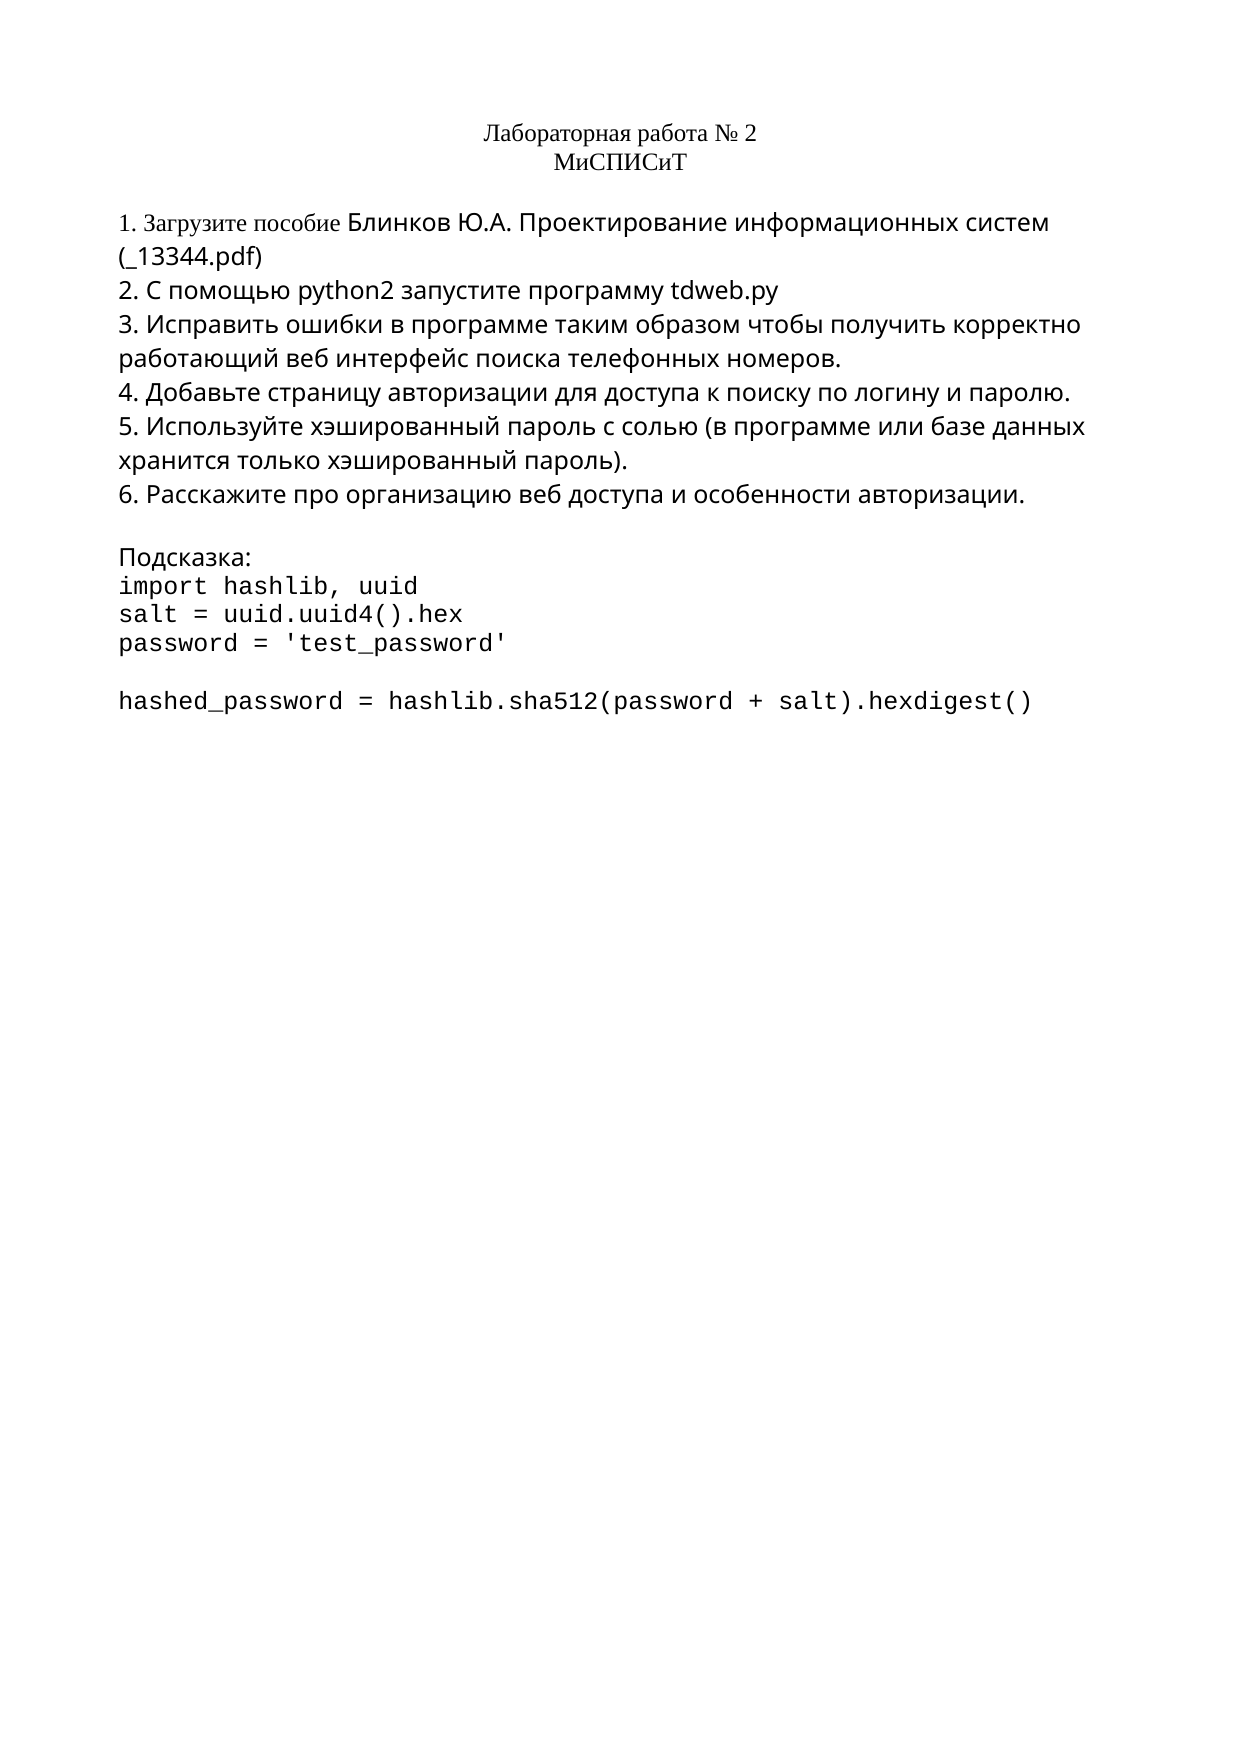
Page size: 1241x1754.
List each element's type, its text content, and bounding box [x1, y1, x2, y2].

text 5. Используйте хэшированный пароль с солью (в программе или базе данных хранится только хэшированный пароль). [118, 409, 1122, 477]
text salt = uuid.uuid4().hex [118, 602, 1122, 630]
text hashed_password = hashlib.sha512(password + salt).hexdigest() [118, 688, 1122, 717]
text Лабораторная работа № 2 [118, 118, 1122, 147]
text 6. Расскажите про организацию веб доступа и особенности авторизации. [118, 477, 1122, 511]
text 2. С помощью python2 запустите программу tdweb.py [118, 272, 1122, 307]
text password = 'test_password' [118, 630, 1122, 659]
text import hashlib, uuid [118, 574, 1122, 602]
text МиСПИСиТ [118, 147, 1122, 176]
text Подсказка: [118, 540, 1122, 574]
text 4. Добавьте страницу авторизации для доступа к поиску по логину и паролю. [118, 375, 1122, 409]
text 1. Загрузите пособие Блинков Ю.А. Проектирование информационных систем (_13344.pdf) [118, 204, 1122, 272]
text 3. Исправить ошибки в программе таким образом чтобы получить корректно работающий веб интерфейс поиска телефонных номеров. [118, 307, 1122, 375]
